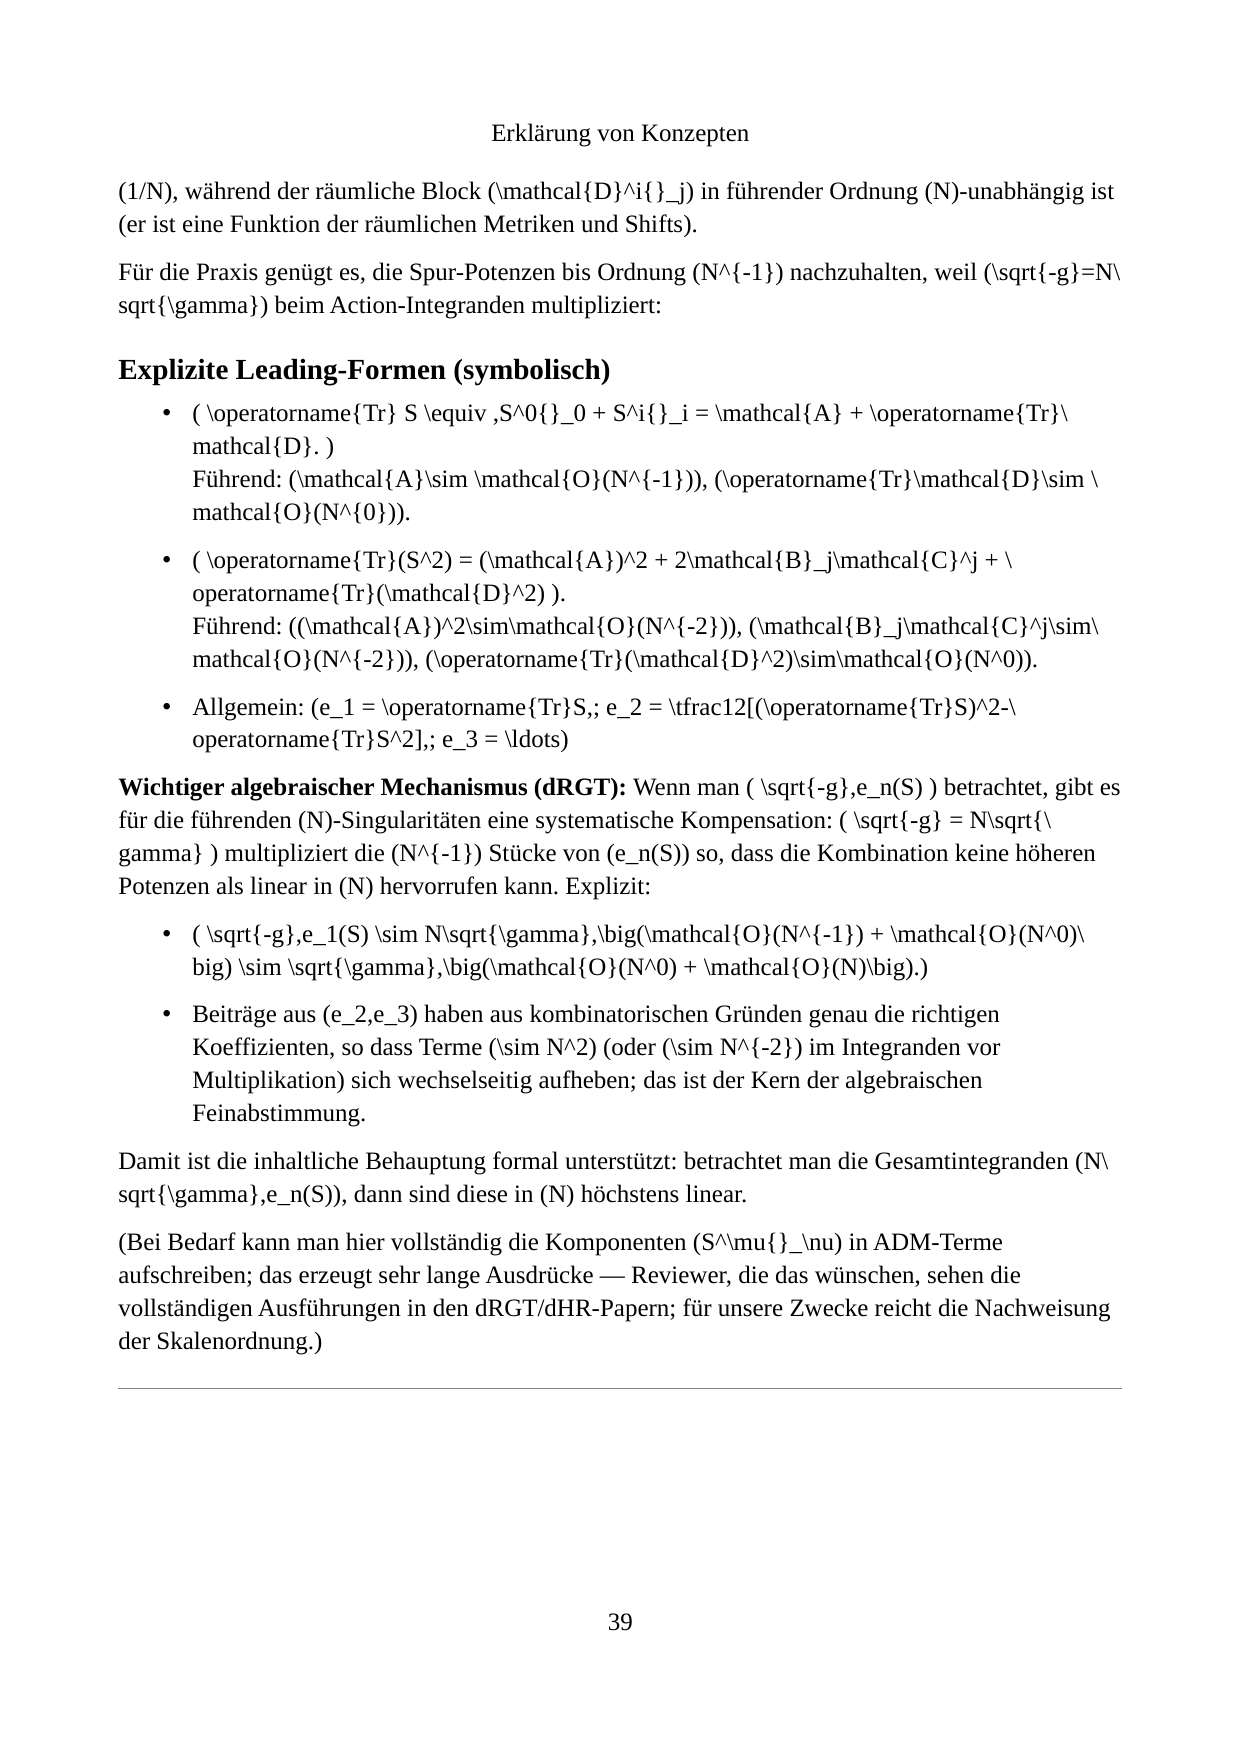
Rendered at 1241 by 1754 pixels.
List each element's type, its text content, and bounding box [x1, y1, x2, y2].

text (Bei Bedarf kann man hier vollständig die Komponenten (S^\mu{}_\nu) in ADM-Terme aufschreiben; das erzeugt sehr lange Ausdrücke — Reviewer, die das wünschen, sehen die vollständigen Ausführungen in den dRGT/dHR-Papern; für unsere Zwecke reicht die Nachweisung der Skalenordnung.) [118, 1227, 1122, 1354]
list Allgemein: (e_1 = \operatorname{Tr}S,; e_2 = \tfrac12[(\operatorname{Tr}S)^2-\operatorname{Tr}S^2],; e_3 = \ldots) [162, 692, 1122, 753]
text (1/N), während der räumliche Block (\mathcal{D}^i{}_j) in führender Ordnung (N)-unabhängig ist (er ist eine Funktion der räumlichen Metriken und Shifts). [118, 176, 1122, 238]
text Damit ist die inhaltliche Behauptung formal unterstützt: betrachtet man die Gesamtintegranden (N\sqrt{\gamma},e_n(S)), dann sind diese in (N) höchstens linear. [118, 1146, 1122, 1208]
text Für die Praxis genügt es, die Spur-Potenzen bis Ordnung (N^{-1}) nachzuhalten, weil (\sqrt{-g}=N\sqrt{\gamma}) beim Action-Integranden multipliziert: [118, 257, 1122, 319]
list ( \operatorname{Tr} S \equiv ,S^0{}_0 + S^i{}_i = \mathcal{A} + \operatorname{Tr}\mathcal{D}. ) Führend: (\mathcal{A}\sim \mathcal{O}(N^{-1})), (\operatorname{Tr}\mathcal{D}\sim \mathcal{O}(N^{0})). [162, 398, 1122, 526]
list Beiträge aus (e_2,e_3) haben aus kombinatorischen Gründen genau die richtigen Koeffizienten, so dass Terme (\sim N^2) (oder (\sim N^{-2}) im Integranden vor Multiplikation) sich wechselseitig aufheben; das ist der Kern der algebraischen Feinabstimmung. [162, 999, 1122, 1127]
subtitle Explizite Leading-Formen (symbolisch) [118, 352, 1122, 386]
list ( \operatorname{Tr}(S^2) = (\mathcal{A})^2 + 2\mathcal{B}_j\mathcal{C}^j + \operatorname{Tr}(\mathcal{D}^2) ). Führend: ((\mathcal{A})^2\sim\mathcal{O}(N^{-2})), (\mathcal{B}_j\mathcal{C}^j\sim\mathcal{O}(N^{-2})), (\operatorname{Tr}(\mathcal{D}^2)\sim\mathcal{O}(N^0)). [162, 545, 1122, 673]
list ( \sqrt{-g},e_1(S) \sim N\sqrt{\gamma},\big(\mathcal{O}(N^{-1}) + \mathcal{O}(N^0)\big) \sim \sqrt{\gamma},\big(\mathcal{O}(N^0) + \mathcal{O}(N)\big).) [162, 919, 1122, 981]
text Wichtiger algebraischer Mechanismus (dRGT): Wenn man ( \sqrt{-g},e_n(S) ) betrachtet, gibt es für die führenden (N)-Singularitäten eine systematische Kompensation: ( \sqrt{-g} = N\sqrt{\gamma} ) multipliziert die (N^{-1}) Stücke von (e_n(S)) so, dass die Kombination keine höheren Potenzen als linear in (N) hervorrufen kann. Explizit: [118, 772, 1122, 900]
